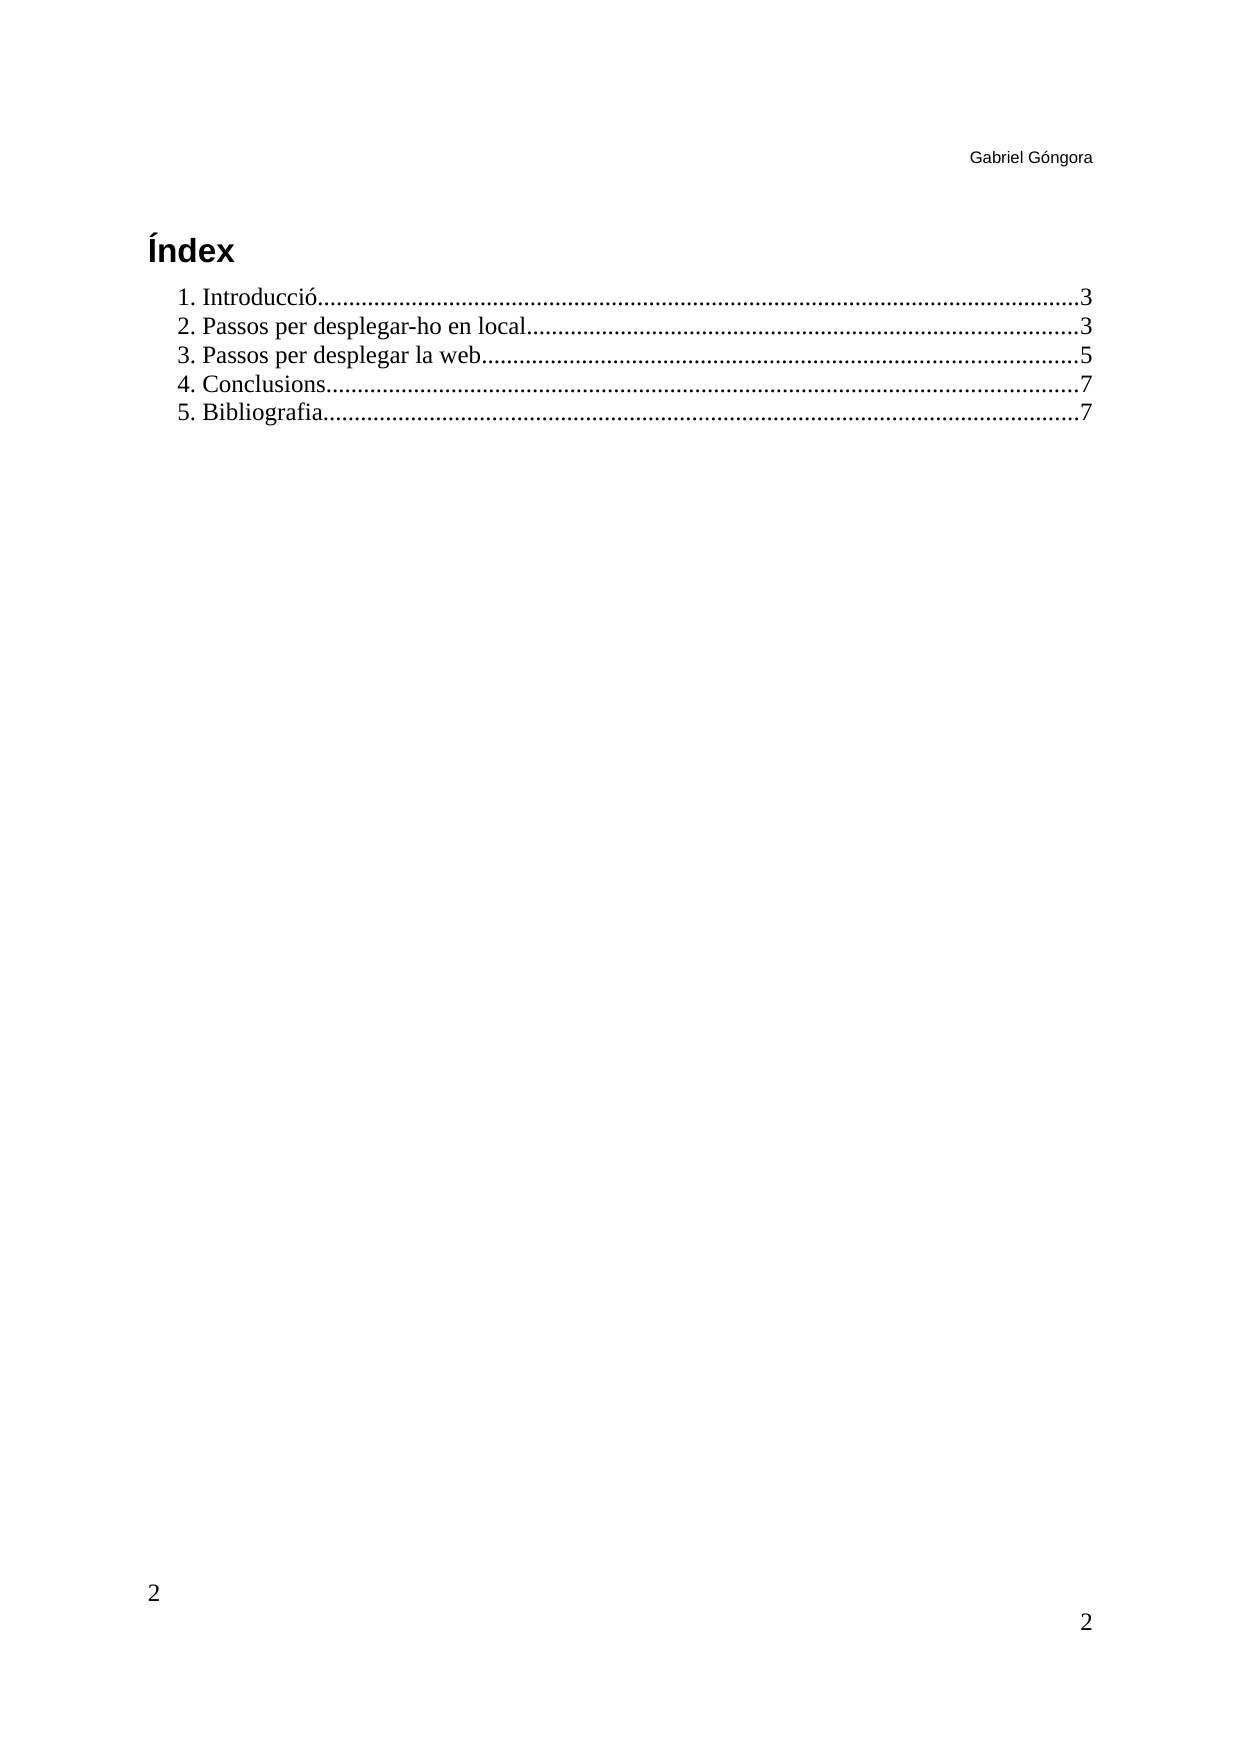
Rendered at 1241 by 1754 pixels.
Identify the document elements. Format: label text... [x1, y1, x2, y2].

text 1. Introducció 3 [177, 282, 1093, 311]
text 4. Conclusions 7 [177, 369, 1093, 397]
text 3. Passos per desplegar la web 5 [177, 340, 1093, 369]
text 2. Passos per desplegar-ho en local 3 [177, 311, 1093, 340]
subtitle Índex [148, 232, 1093, 270]
text 5. Bibliografia 7 [177, 397, 1093, 426]
